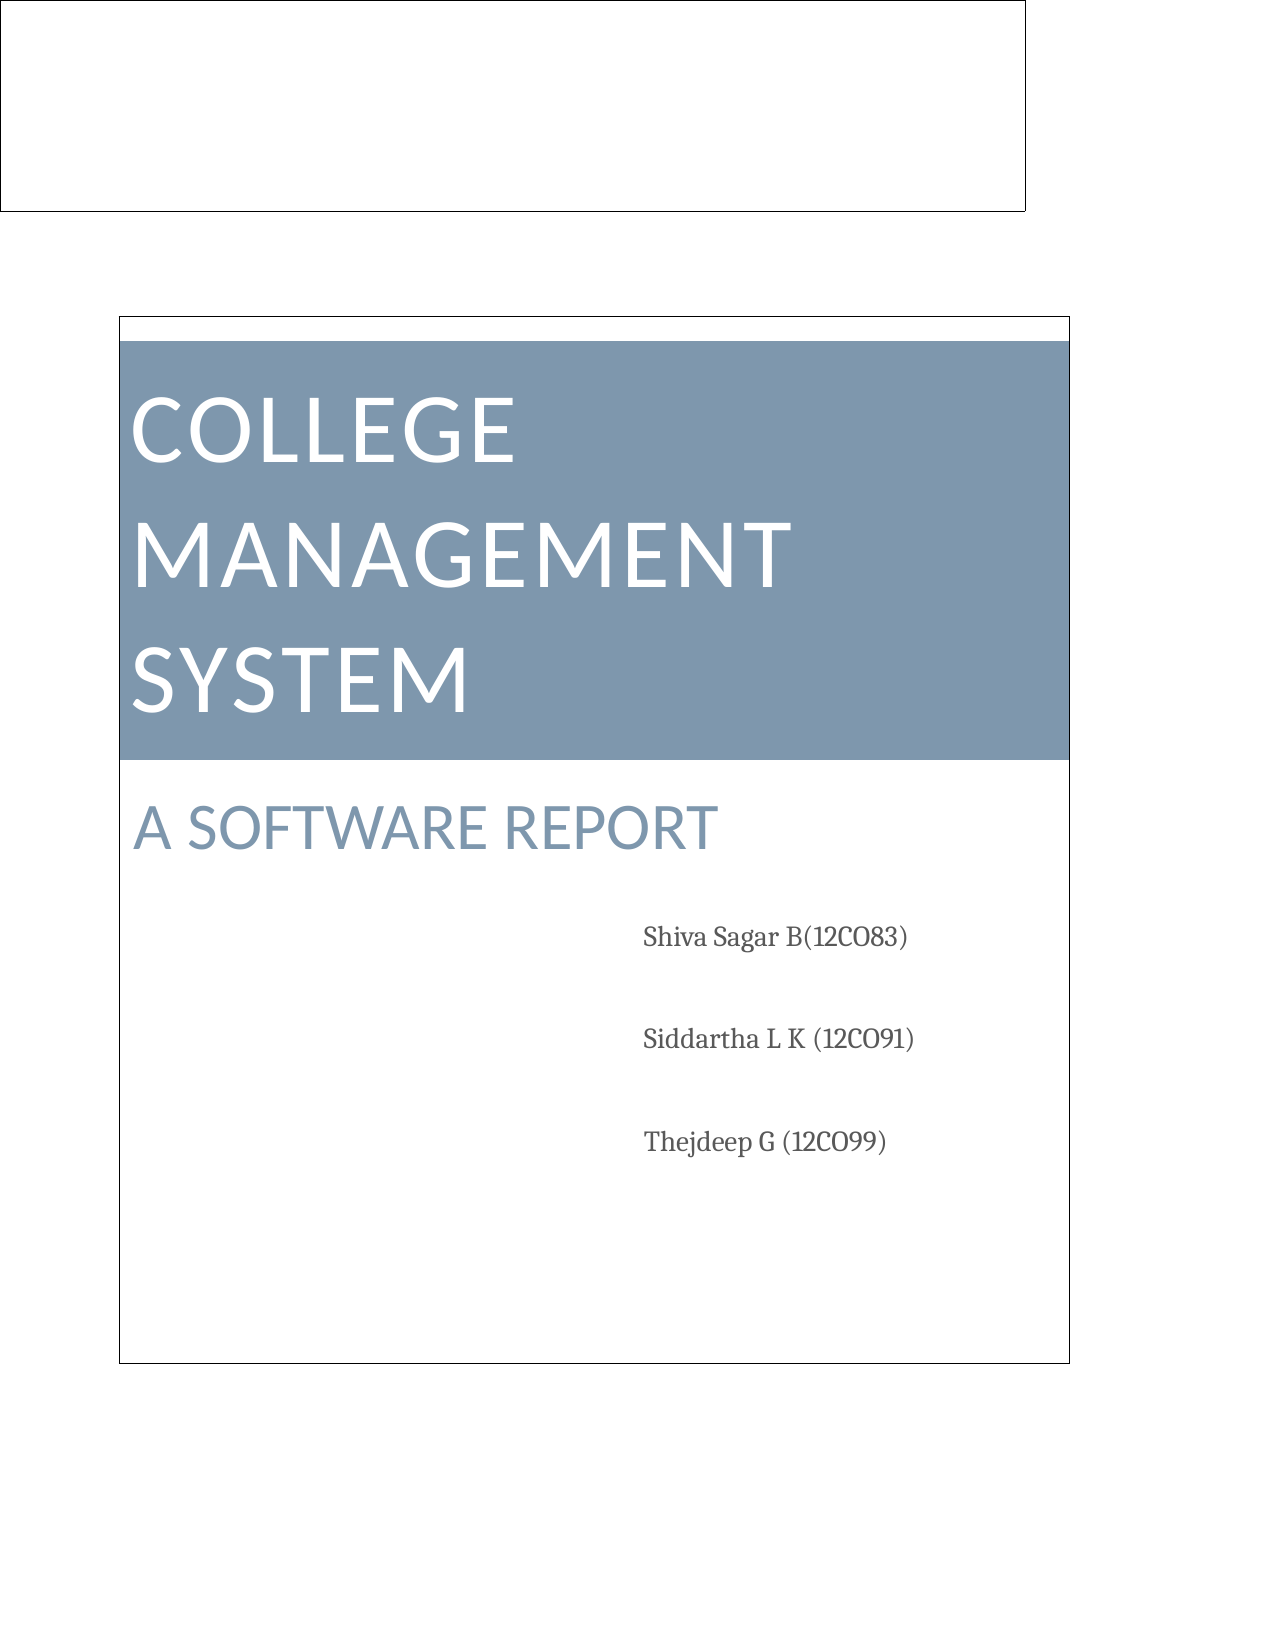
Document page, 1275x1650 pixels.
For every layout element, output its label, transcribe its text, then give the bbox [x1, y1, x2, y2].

text Thejdeep G (12CO99) [134, 1125, 1054, 1159]
text Shiva Sagar B(12CO83) [134, 920, 1054, 953]
title COLLEGE MANAGEMENT SYSTEM [120, 342, 1068, 759]
text Siddartha L K (12CO91) [134, 1023, 1054, 1056]
subtitle a sOFTWARE REPORT [134, 785, 994, 866]
